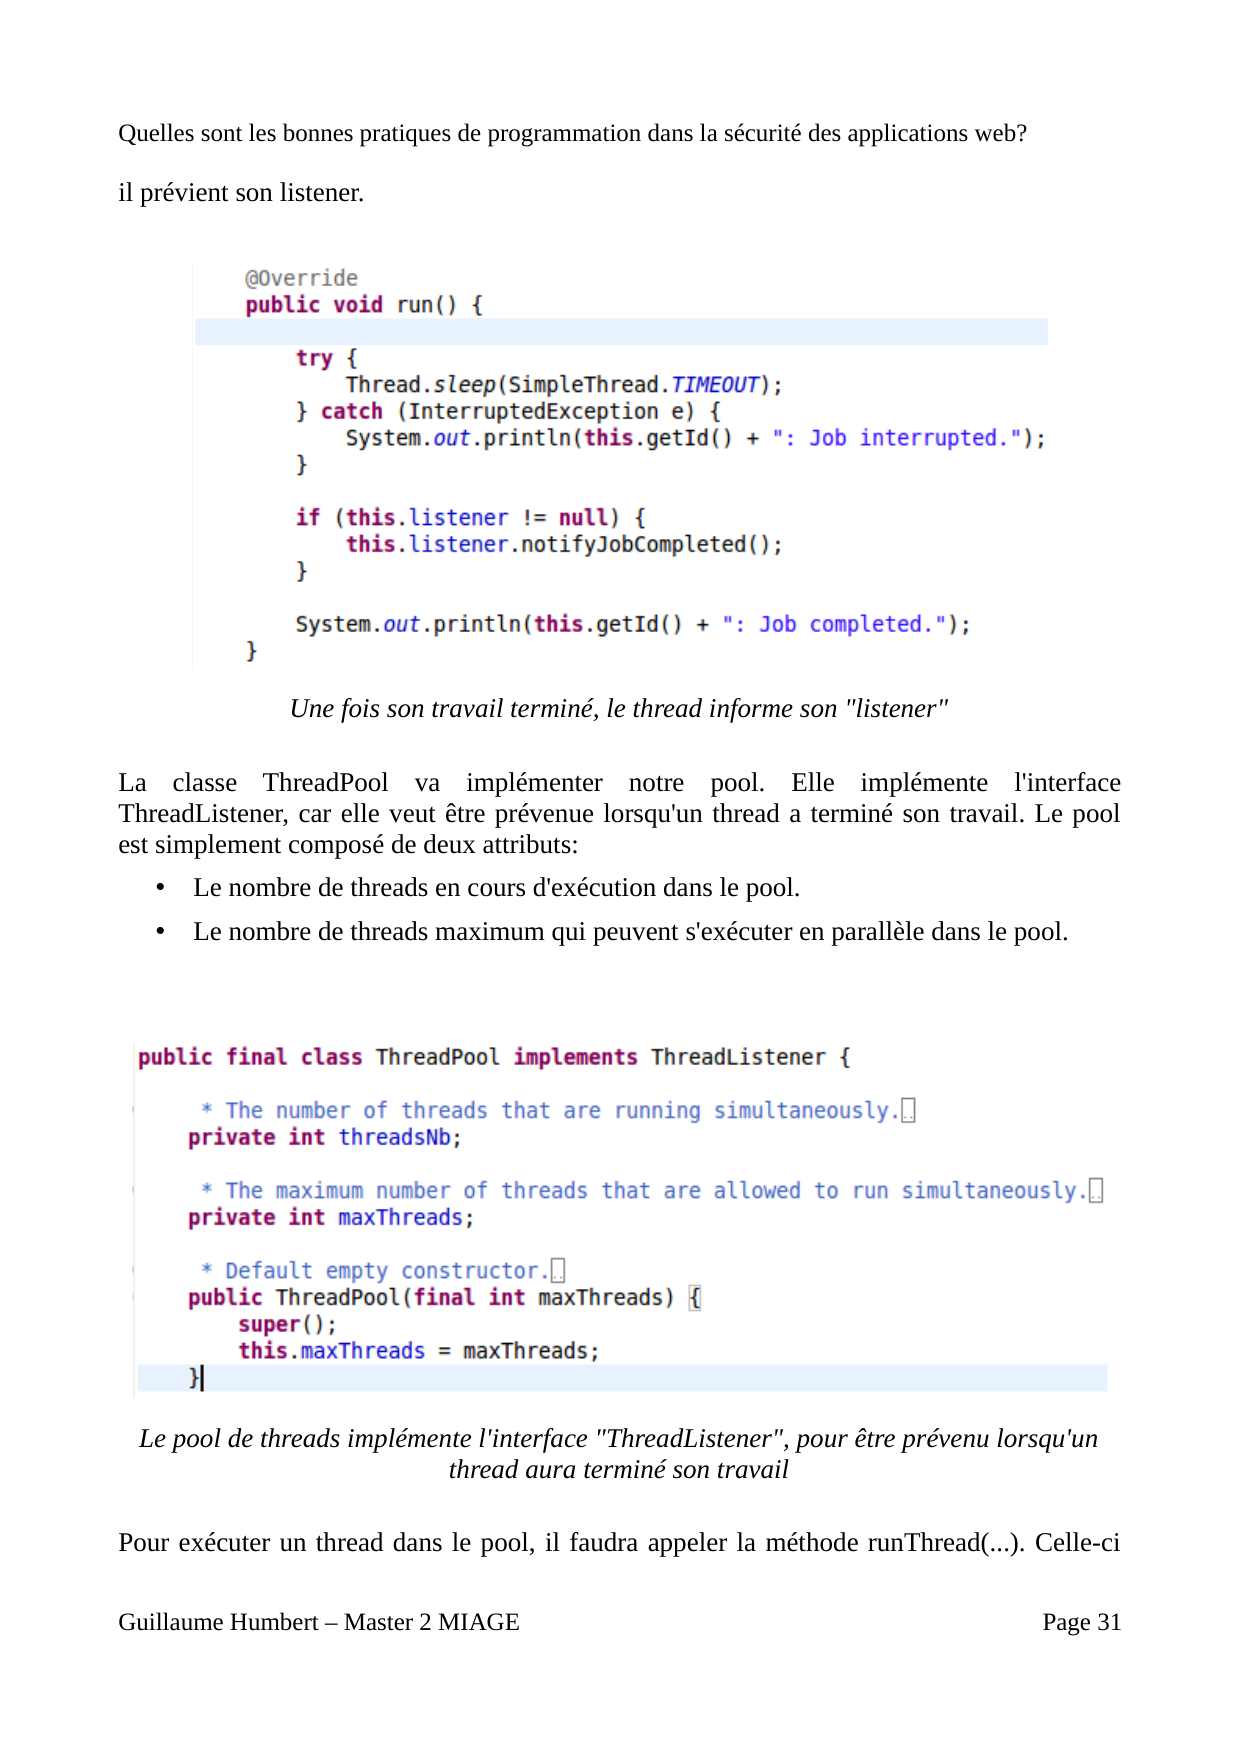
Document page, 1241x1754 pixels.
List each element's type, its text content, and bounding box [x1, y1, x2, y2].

text il prévient son listener. [118, 176, 1122, 207]
text Une fois son travail terminé, le thread informe son "listener" [118, 692, 1122, 724]
list Le nombre de threads en cours d'exécution dans le pool. [156, 872, 1122, 903]
picture [132, 1044, 1108, 1398]
text Le pool de threads implémente l'interface "ThreadListener", pour être prévenu lorsqu'un thread aura terminé son travail [118, 1422, 1122, 1484]
text Pour exécuter un thread dans le pool, il faudra appeler la méthode runThread(...). Celle-ci [118, 1526, 1122, 1557]
text La classe ThreadPool va implémenter notre pool. Elle implémente l'interface ThreadListener, car elle veut être prévenue lorsqu'un thread a terminé son travail. Le pool est simplement composé de deux attributs: [118, 766, 1122, 859]
picture [192, 261, 1049, 668]
list Le nombre de threads maximum qui peuvent s'exécuter en parallèle dans le pool. [156, 915, 1122, 947]
